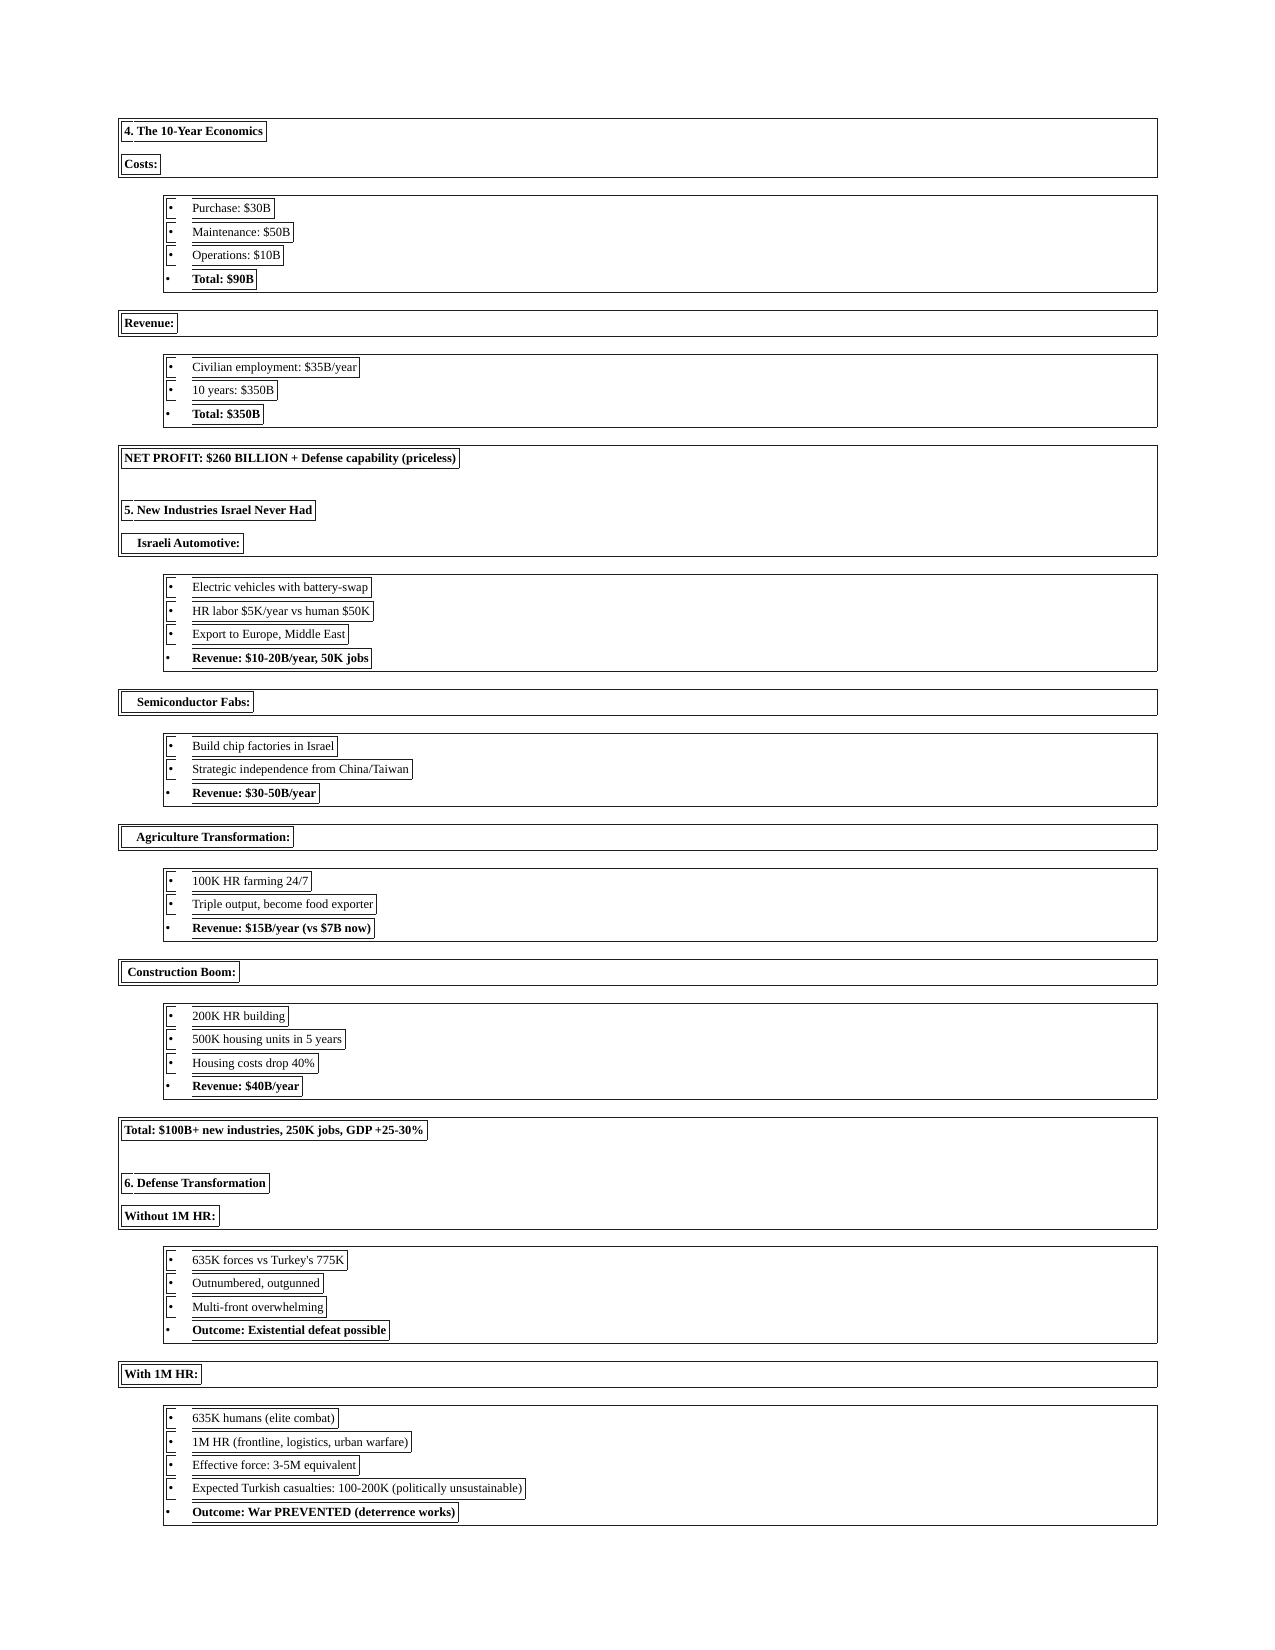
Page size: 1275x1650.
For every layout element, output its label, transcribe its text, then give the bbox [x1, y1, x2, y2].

list Multi-front overwhelming [164, 1293, 1157, 1317]
list Expected Turkish casualties: 100-200K (politically unsustainable) [164, 1475, 1157, 1499]
list Revenue: $40B/year [164, 1073, 1157, 1099]
list 1M HR (frontline, logistics, urban warfare) [164, 1428, 1157, 1452]
list Maintenance: $50B [164, 218, 1157, 242]
list Revenue: $15B/year (vs $7B now) [164, 914, 1157, 941]
list Housing costs drop 40% [164, 1049, 1157, 1073]
list Civilian employment: $35B/year [164, 355, 1157, 377]
list 100K HR farming 24/7 [164, 869, 1157, 891]
text 🏗️ Construction Boom: [119, 960, 1157, 985]
text 🚗 Israeli Automotive: [119, 530, 1157, 556]
list 635K humans (elite combat) [164, 1406, 1157, 1428]
list Purchase: $30B [164, 196, 1157, 218]
text 🌾 Agriculture Transformation: [119, 825, 1157, 850]
text Total: $100B+ new industries, 250K jobs, GDP +25-30% [119, 1118, 1157, 1140]
list Outnumbered, outgunned [164, 1270, 1157, 1293]
list 500K housing units in 5 years [164, 1026, 1157, 1049]
list Total: $90B [164, 265, 1157, 292]
list Build chip factories in Israel [164, 734, 1157, 756]
list Total: $350B [164, 400, 1157, 427]
list Operations: $10B [164, 242, 1157, 265]
list Strategic independence from China/Taiwan [164, 756, 1157, 779]
text Costs: [119, 151, 1157, 177]
subtitle 6. Defense Transformation [119, 1169, 1157, 1193]
list Triple output, become food exporter [164, 891, 1157, 914]
list 635K forces vs Turkey's 775K [164, 1247, 1157, 1270]
list Outcome: Existential defeat possible [164, 1317, 1157, 1343]
text NET PROFIT: $260 BILLION + Defense capability (priceless) [119, 446, 1157, 468]
list 200K HR building [164, 1004, 1157, 1026]
subtitle 4. The 10-Year Economics [119, 119, 1157, 142]
list Revenue: $10-20B/year, 50K jobs [164, 644, 1157, 671]
list Outcome: War PREVENTED (deterrence works) [164, 1499, 1157, 1525]
list Electric vehicles with battery-swap [164, 575, 1157, 597]
list Revenue: $30-50B/year [164, 779, 1157, 806]
text Revenue: [119, 311, 1157, 336]
text 💾 Semiconductor Fabs: [119, 690, 1157, 715]
text Without 1M HR: [119, 1202, 1157, 1229]
list 10 years: $350B [164, 377, 1157, 400]
list HR labor $5K/year vs human $50K [164, 597, 1157, 621]
subtitle 5. New Industries Israel Never Had [119, 497, 1157, 521]
list Export to Europe, Middle East [164, 621, 1157, 644]
text With 1M HR: [119, 1362, 1157, 1387]
list Effective force: 3-5M equivalent [164, 1452, 1157, 1475]
